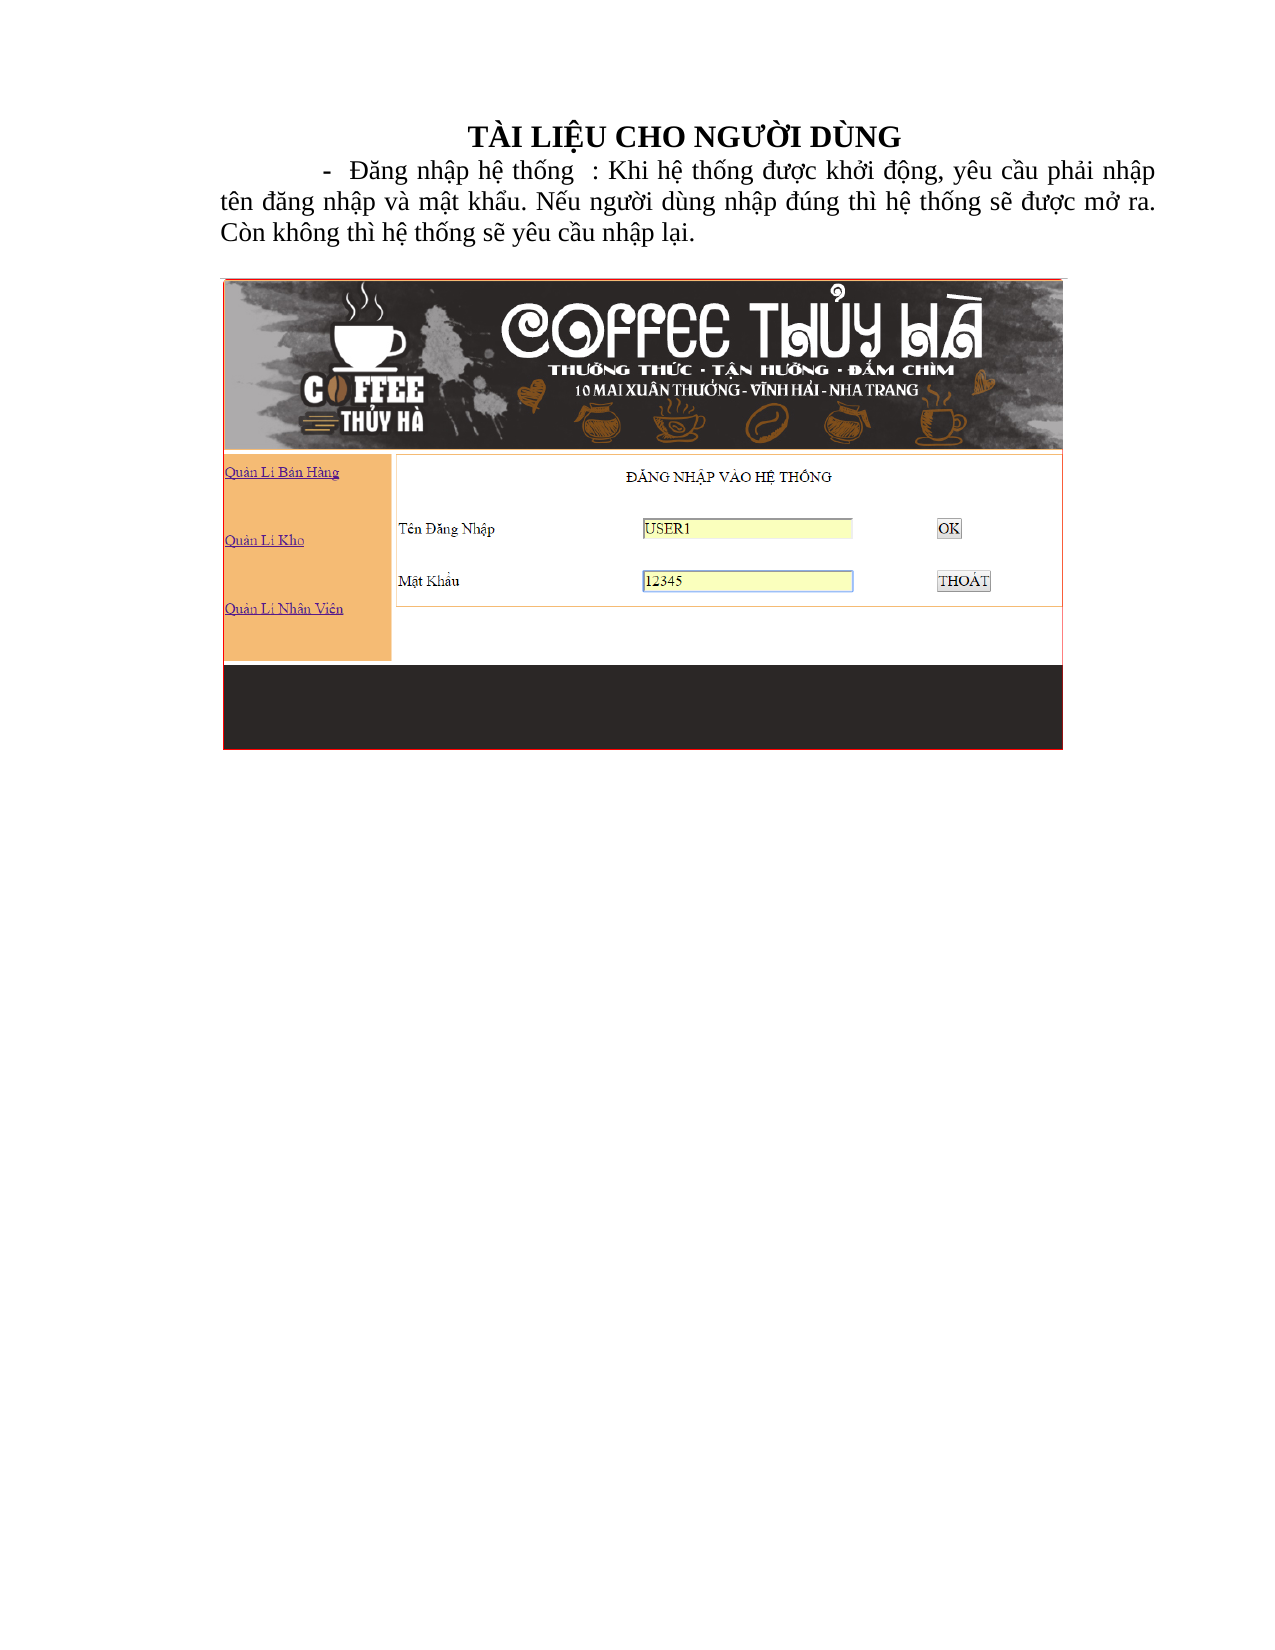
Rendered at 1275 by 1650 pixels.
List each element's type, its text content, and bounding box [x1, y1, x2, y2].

picture [220, 278, 1068, 752]
text TÀI LIỆU CHO NGƯỜI DÙNG [220, 118, 1157, 154]
text - Đăng nhập hệ thống : Khi hệ thống được khởi động, yêu cầu phải nhập tên đăng nhập và mật khẩu. Nếu người dùng nhập đúng thì hệ thống sẽ được mở ra. Còn không thì hệ thống sẽ yêu cầu nhập lại. [220, 154, 1157, 247]
